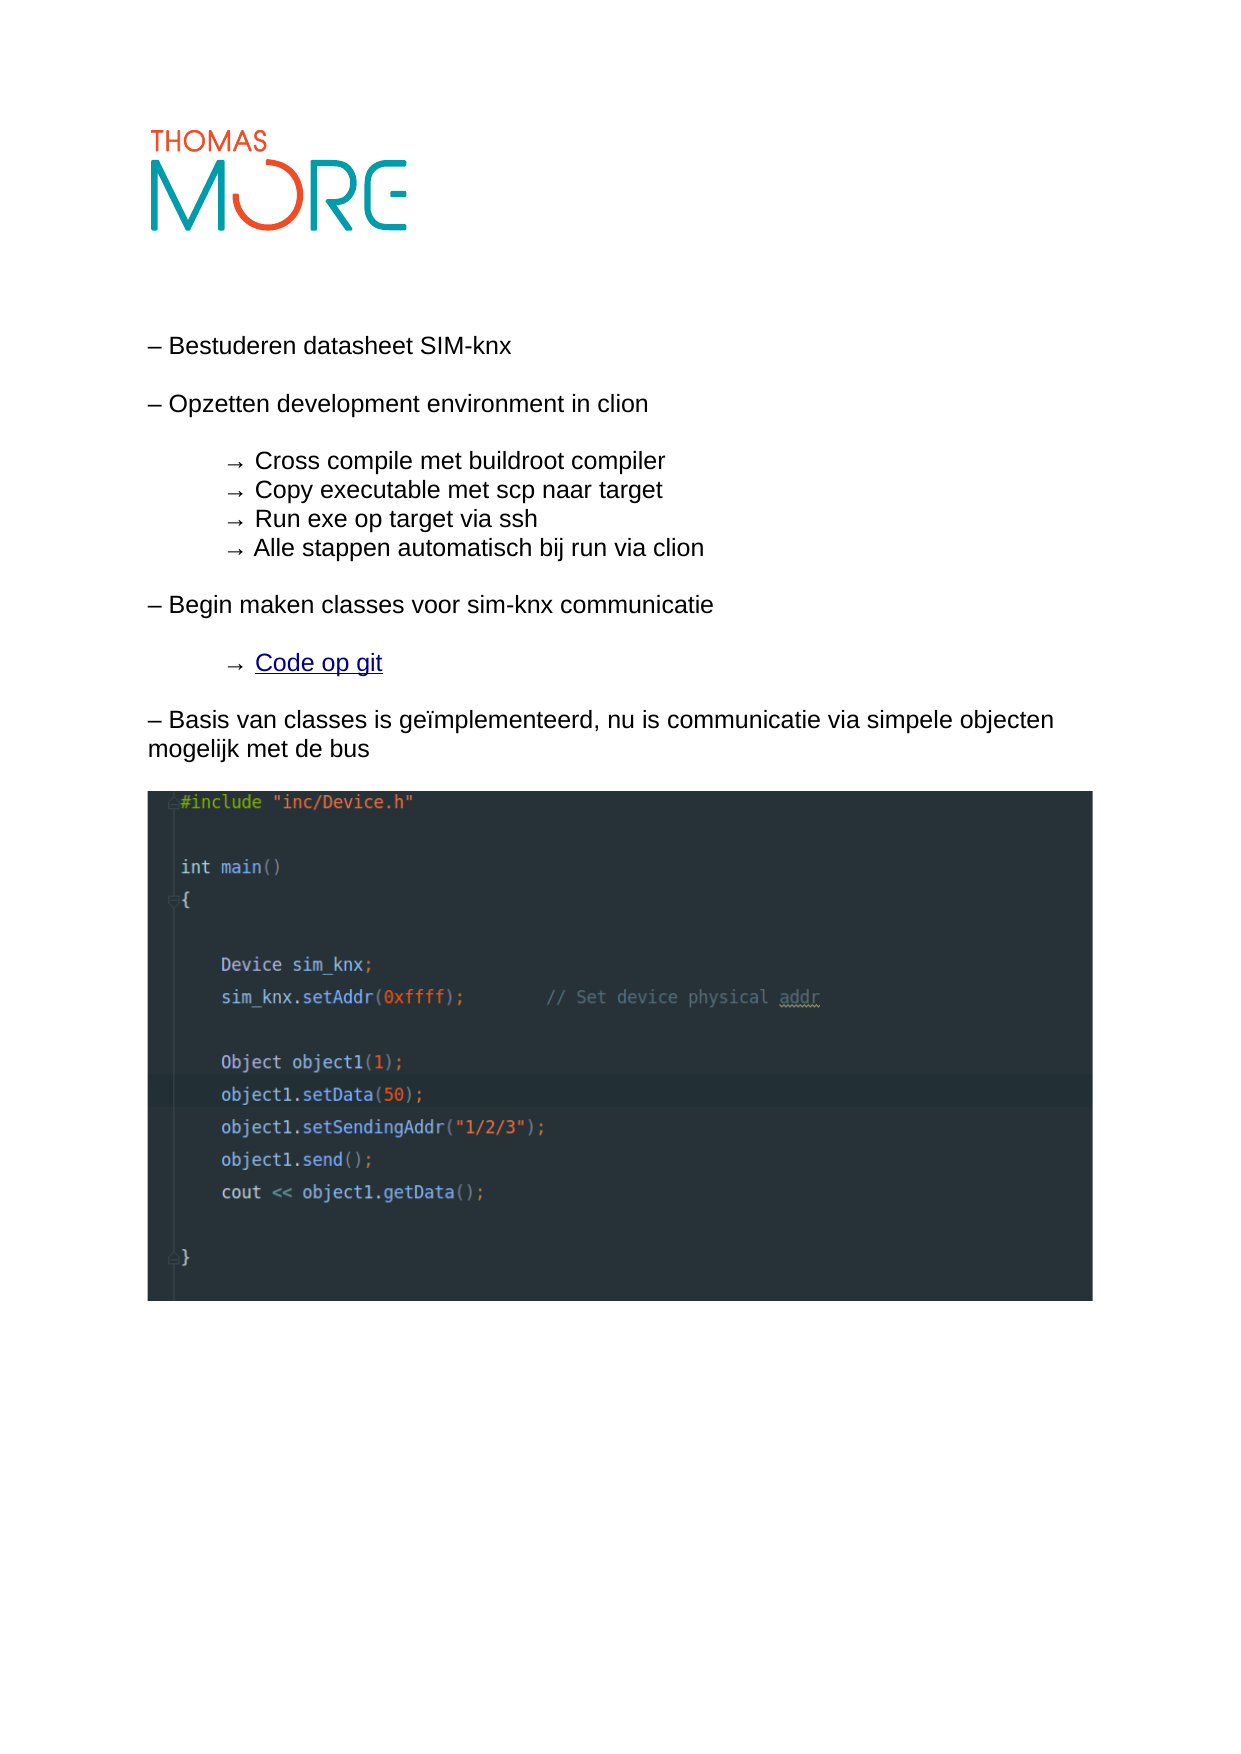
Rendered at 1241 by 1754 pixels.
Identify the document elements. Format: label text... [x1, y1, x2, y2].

text – Bestuderen datasheet SIM-knx [148, 331, 1092, 360]
text → Alle stappen automatisch bij run via clion [148, 533, 1092, 561]
text – Opzetten development environment in clion [148, 389, 1092, 418]
text → Cross compile met buildroot compiler [148, 446, 1092, 475]
text – Basis van classes is geïmplementeerd, nu is communicatie via simpele objecten mogelijk met de bus [148, 705, 1092, 763]
text – Begin maken classes voor sim-knx communicatie [148, 590, 1092, 619]
text → Copy executable met scp naar target [148, 475, 1092, 504]
picture [147, 791, 1093, 1301]
text → Code op git [148, 648, 1092, 676]
text → Run exe op target via ssh [148, 504, 1092, 533]
